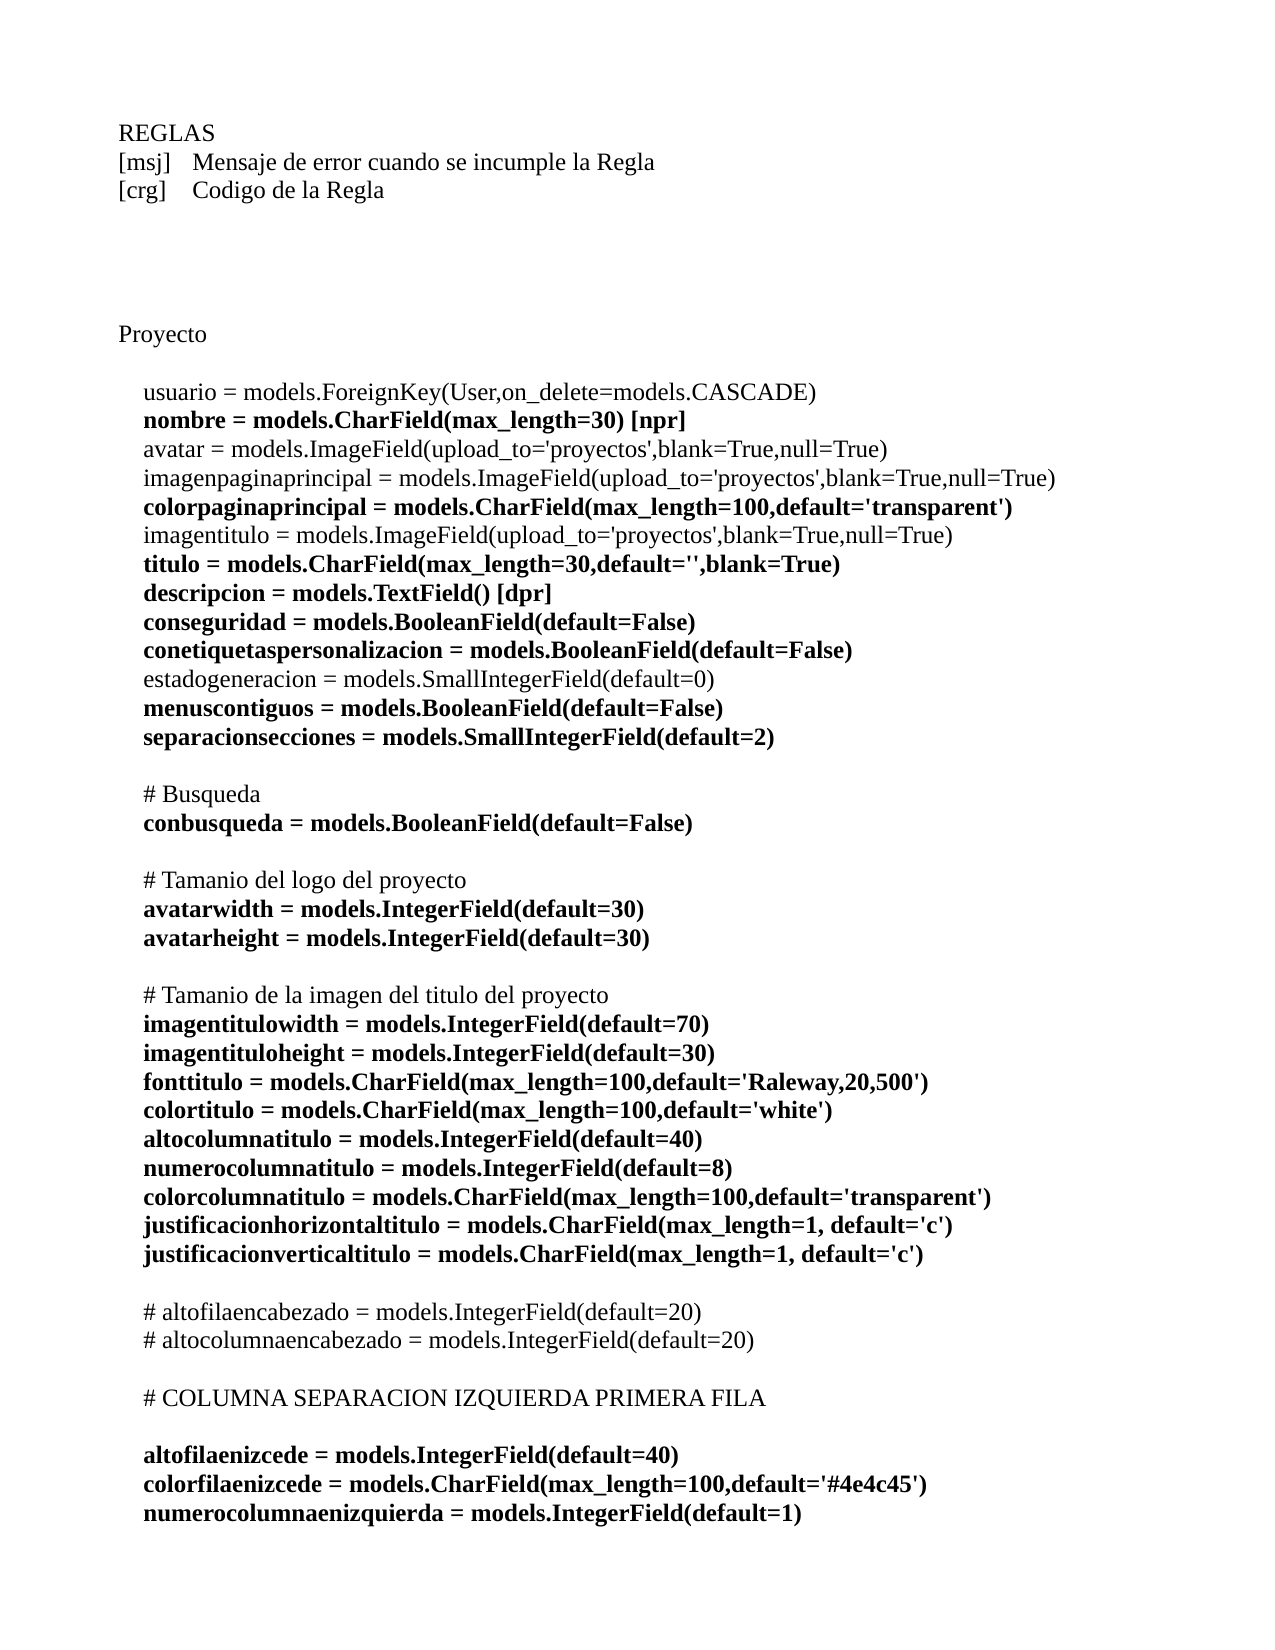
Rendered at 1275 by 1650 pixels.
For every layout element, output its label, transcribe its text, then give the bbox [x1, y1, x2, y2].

text conbusqueda = models.BooleanField(default=False) [118, 808, 1157, 837]
text Proyecto [118, 319, 1157, 348]
text altocolumnatitulo = models.IntegerField(default=40) [118, 1124, 1157, 1153]
text [crg] Codigo de la Regla [118, 176, 1157, 204]
text # Tamanio del logo del proyecto [118, 866, 1157, 894]
text justificacionverticaltitulo = models.CharField(max_length=1, default='c') [118, 1239, 1157, 1268]
text REGLAS [118, 118, 1157, 147]
text nombre = models.CharField(max_length=30) [npr] [118, 406, 1157, 434]
text colorpaginaprincipal = models.CharField(max_length=100,default='transparent') [118, 492, 1157, 521]
text justificacionhorizontaltitulo = models.CharField(max_length=1, default='c') [118, 1211, 1157, 1239]
text imagentitulowidth = models.IntegerField(default=70) [118, 1009, 1157, 1038]
text fonttitulo = models.CharField(max_length=100,default='Raleway,20,500') [118, 1067, 1157, 1096]
text # COLUMNA SEPARACION IZQUIERDA PRIMERA FILA [118, 1383, 1157, 1412]
text usuario = models.ForeignKey(User,on_delete=models.CASCADE) [118, 377, 1157, 406]
text # Tamanio de la imagen del titulo del proyecto [118, 981, 1157, 1009]
text # altocolumnaencabezado = models.IntegerField(default=20) [118, 1326, 1157, 1354]
text descripcion = models.TextField() [dpr] [118, 578, 1157, 607]
text # altofilaencabezado = models.IntegerField(default=20) [118, 1297, 1157, 1326]
text estadogeneracion = models.SmallIntegerField(default=0) [118, 664, 1157, 693]
text # Busqueda [118, 779, 1157, 808]
text numerocolumnatitulo = models.IntegerField(default=8) [118, 1153, 1157, 1182]
text menuscontiguos = models.BooleanField(default=False) [118, 693, 1157, 722]
text colortitulo = models.CharField(max_length=100,default='white') [118, 1096, 1157, 1124]
text colorfilaenizcede = models.CharField(max_length=100,default='#4e4c45') [118, 1469, 1157, 1498]
text separacionsecciones = models.SmallIntegerField(default=2) [118, 722, 1157, 751]
text avatarheight = models.IntegerField(default=30) [118, 923, 1157, 952]
text conetiquetaspersonalizacion = models.BooleanField(default=False) [118, 636, 1157, 664]
text colorcolumnatitulo = models.CharField(max_length=100,default='transparent') [118, 1182, 1157, 1211]
text altofilaenizcede = models.IntegerField(default=40) [118, 1441, 1157, 1469]
text titulo = models.CharField(max_length=30,default='',blank=True) [118, 549, 1157, 578]
text avatar = models.ImageField(upload_to='proyectos',blank=True,null=True) [118, 434, 1157, 463]
text [msj] Mensaje de error cuando se incumple la Regla [118, 147, 1157, 176]
text avatarwidth = models.IntegerField(default=30) [118, 894, 1157, 923]
text imagentitulo = models.ImageField(upload_to='proyectos',blank=True,null=True) [118, 521, 1157, 549]
text conseguridad = models.BooleanField(default=False) [118, 607, 1157, 636]
text imagentituloheight = models.IntegerField(default=30) [118, 1038, 1157, 1067]
text numerocolumnaenizquierda = models.IntegerField(default=1) [118, 1498, 1157, 1527]
text imagenpaginaprincipal = models.ImageField(upload_to='proyectos',blank=True,null=True) [118, 463, 1157, 492]
